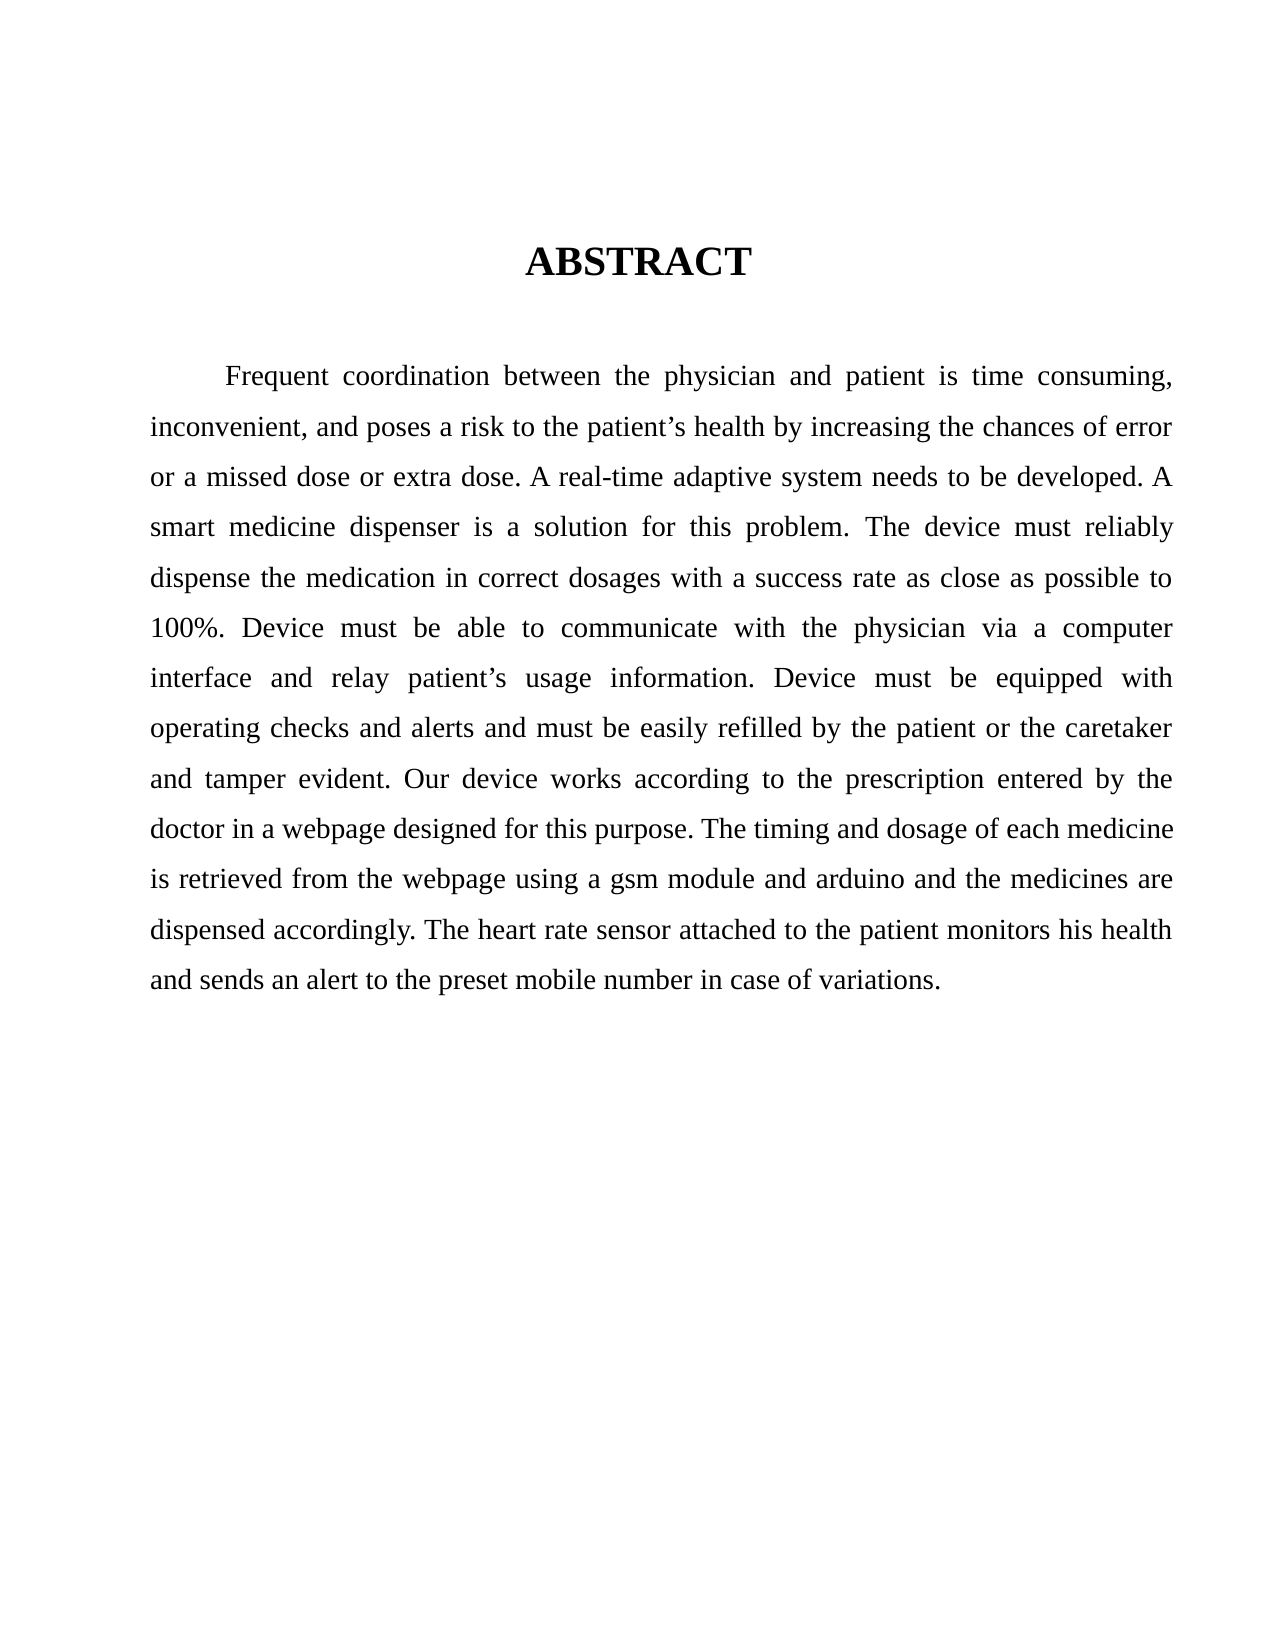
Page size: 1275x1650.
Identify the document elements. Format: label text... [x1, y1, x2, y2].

text ABSTRACT [450, 236, 1174, 284]
text Frequent coordination between the physician and patient is time consuming, inconvenient, and poses a risk to the patient’s health by increasing the chances of error or a missed dose or extra dose. A real-time adaptive system needs to be developed. A smart medicine dispenser is a solution for this problem. The device must reliably dispense the medication in correct dosages with a success rate as close as possible to 100%. Device must be able to communicate with the physician via a computer interface and relay patient’s usage information. Device must be equipped with operating checks and alerts and must be easily refilled by the patient or the caretaker and tamper evident. Our device works according to the prescription entered by the doctor in a webpage designed for this purpose. The timing and dosage of each medicine is retrieved from the webpage using a gsm module and arduino and the medicines are dispensed accordingly. The heart rate sensor attached to the patient monitors his health and sends an alert to the preset mobile number in case of variations. [150, 358, 1174, 996]
